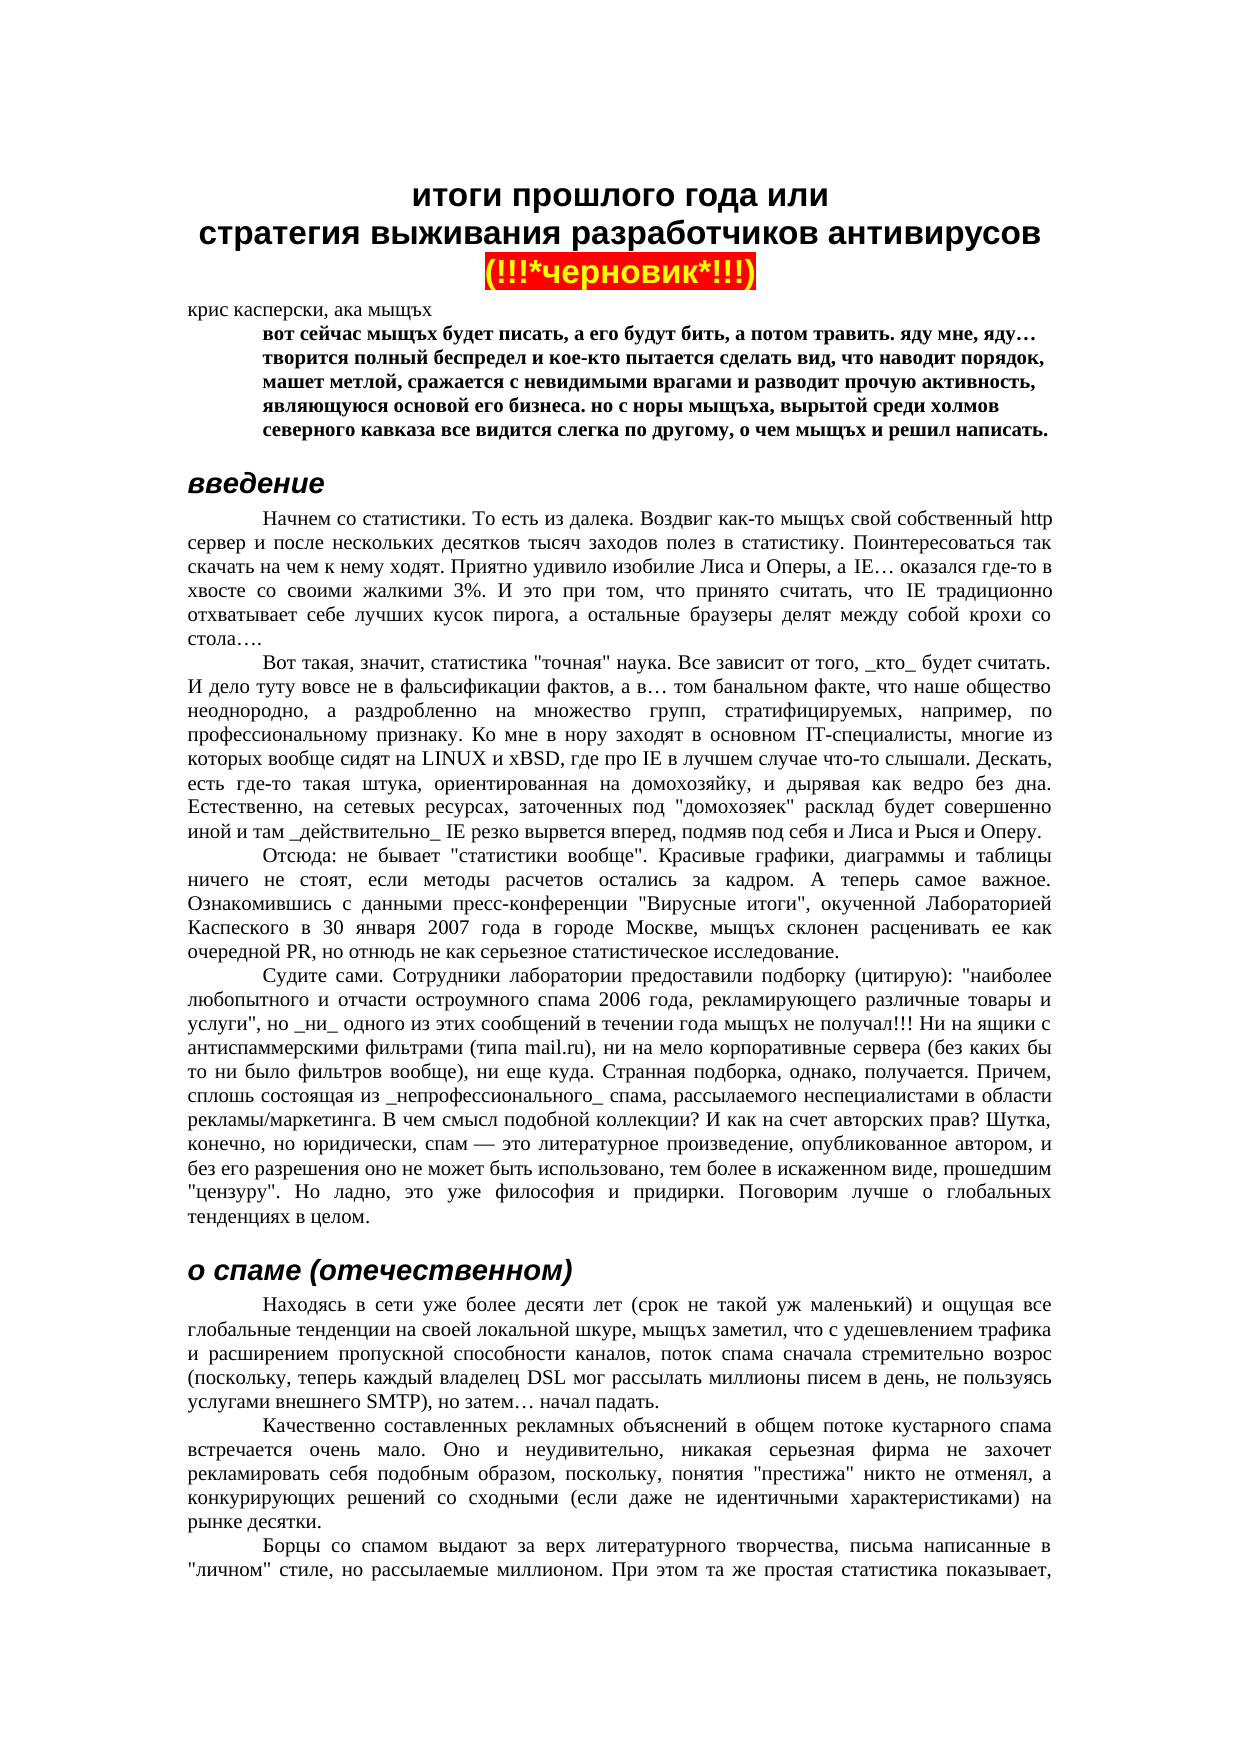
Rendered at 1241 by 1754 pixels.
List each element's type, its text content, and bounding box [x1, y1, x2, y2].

subtitle итоги прошлого года или стратегия выживания разработчиков антивирусов (!!!*черновик*!!!) [187, 175, 1053, 290]
text Вот такая, значит, статистика "точная" наука. Все зависит от того, _кто_ будет считать. И дело туту вовсе не в фальсификации фактов, а в… том банальном факте, что наше общество неоднородно, а раздробленно на множество групп, стратифицируемых, например, по профессиональному признаку. Ко мне в нору заходят в основном IT-специалисты, многие из которых вообще сидят на LINUX и xBSD, где про IE в лучшем случае что-то слышали. Дескать, есть где-то такая штука, ориентированная на домохозяйку, и дырявая как ведро без дна. Естественно, на сетевых ресурсах, заточенных под "домохозяек" расклад будет совершенно иной и там _действительно_ IE резко вырвется вперед, подмяв под себя и Лиса и Рыся и Оперу. [187, 650, 1053, 843]
text Борцы со спамом выдают за верх литературного творчества, письма написанные в "личном" стиле, но рассылаемые миллионом. При этом та же простая статистика показывает, [187, 1533, 1053, 1581]
subtitle введение [187, 466, 1053, 499]
text Начнем со статистики. То есть из далека. Воздвиг как-то мыщъх свой собственный http сервер и после нескольких десятков тысяч заходов полез в статистику. Поинтересоваться так скачать на чем к нему ходят. Приятно удивило изобилие Лиса и Оперы, а IE… оказался где-то в хвосте со своими жалкими 3%. И это при том, что принято считать, что IE традиционно отхватывает себе лучших кусок пирога, а остальные браузеры делят между собой крохи со стола…. [187, 506, 1053, 650]
text Качественно составленных рекламных объяснений в общем потоке кустарного спама встречается очень мало. Оно и неудивительно, никакая серьезная фирма не захочет рекламировать себя подобным образом, поскольку, понятия "престижа" никто не отменял, а конкурирующих решений со сходными (если даже не идентичными характеристиками) на рынке десятки. [187, 1413, 1053, 1533]
text вот сейчас мыщъх будет писать, а его будут бить, а потом травить. яду мне, яду… творится полный беспредел и кое-кто пытается сделать вид, что наводит порядок, машет метлой, сражается с невидимыми врагами и разводит прочую активность, являющуюся основой его бизнеса. но с норы мыщъха, вырытой среди холмов северного кавказа все видится слегка по другому, о чем мыщъх и решил написать. [262, 321, 1053, 441]
text Находясь в сети уже более десяти лет (срок не такой уж маленький) и ощущая все глобальные тенденции на своей локальной шкуре, мыщъх заметил, что с удешевлением трафика и расширением пропускной способности каналов, поток спама сначала стремительно возрос (поскольку, теперь каждый владелец DSL мог рассылать миллионы писем в день, не пользуясь услугами внешнего SMTP), но затем… начал падать. [187, 1292, 1053, 1413]
text крис касперски, ака мыщъх [187, 297, 1053, 321]
text Отсюда: не бывает "статистики вообще". Красивые графики, диаграммы и таблицы ничего не стоят, если методы расчетов остались за кадром. А теперь самое важное. Ознакомившись с данными пресс-конференции "Вирусные итоги", окученной Лабораторией Каспеского в 30 января 2007 года в городе Москве, мыщъх склонен расценивать ее как очередной PR, но отнюдь не как серьезное статистическое исследование. [187, 843, 1053, 963]
subtitle о спаме (отечественном) [187, 1253, 1053, 1286]
text Судите сами. Сотрудники лаборатории предоставили подборку (цитирую): "наиболее любопытного и отчасти остроумного спама 2006 года, рекламирующего различные товары и услуги", но _ни_ одного из этих сообщений в течении года мыщъх не получал!!! Ни на ящики с антиспаммерскими фильтрами (типа mail.ru), ни на мело корпоративные сервера (без каких бы то ни было фильтров вообще), ни еще куда. Странная подборка, однако, получается. Причем, сплошь состоящая из _непрофессионального_ спама, рассылаемого неспециалистами в области рекламы/маркетинга. В чем смысл подобной коллекции? И как на счет авторских прав? Шутка, конечно, но юридически, спам — это литературное произведение, опубликованное автором, и без его разрешения оно не может быть использовано, тем более в искаженном виде, прошедшим "цензуру". Но ладно, это уже философия и придирки. Поговорим лучше о глобальных тенденциях в целом. [187, 963, 1053, 1228]
